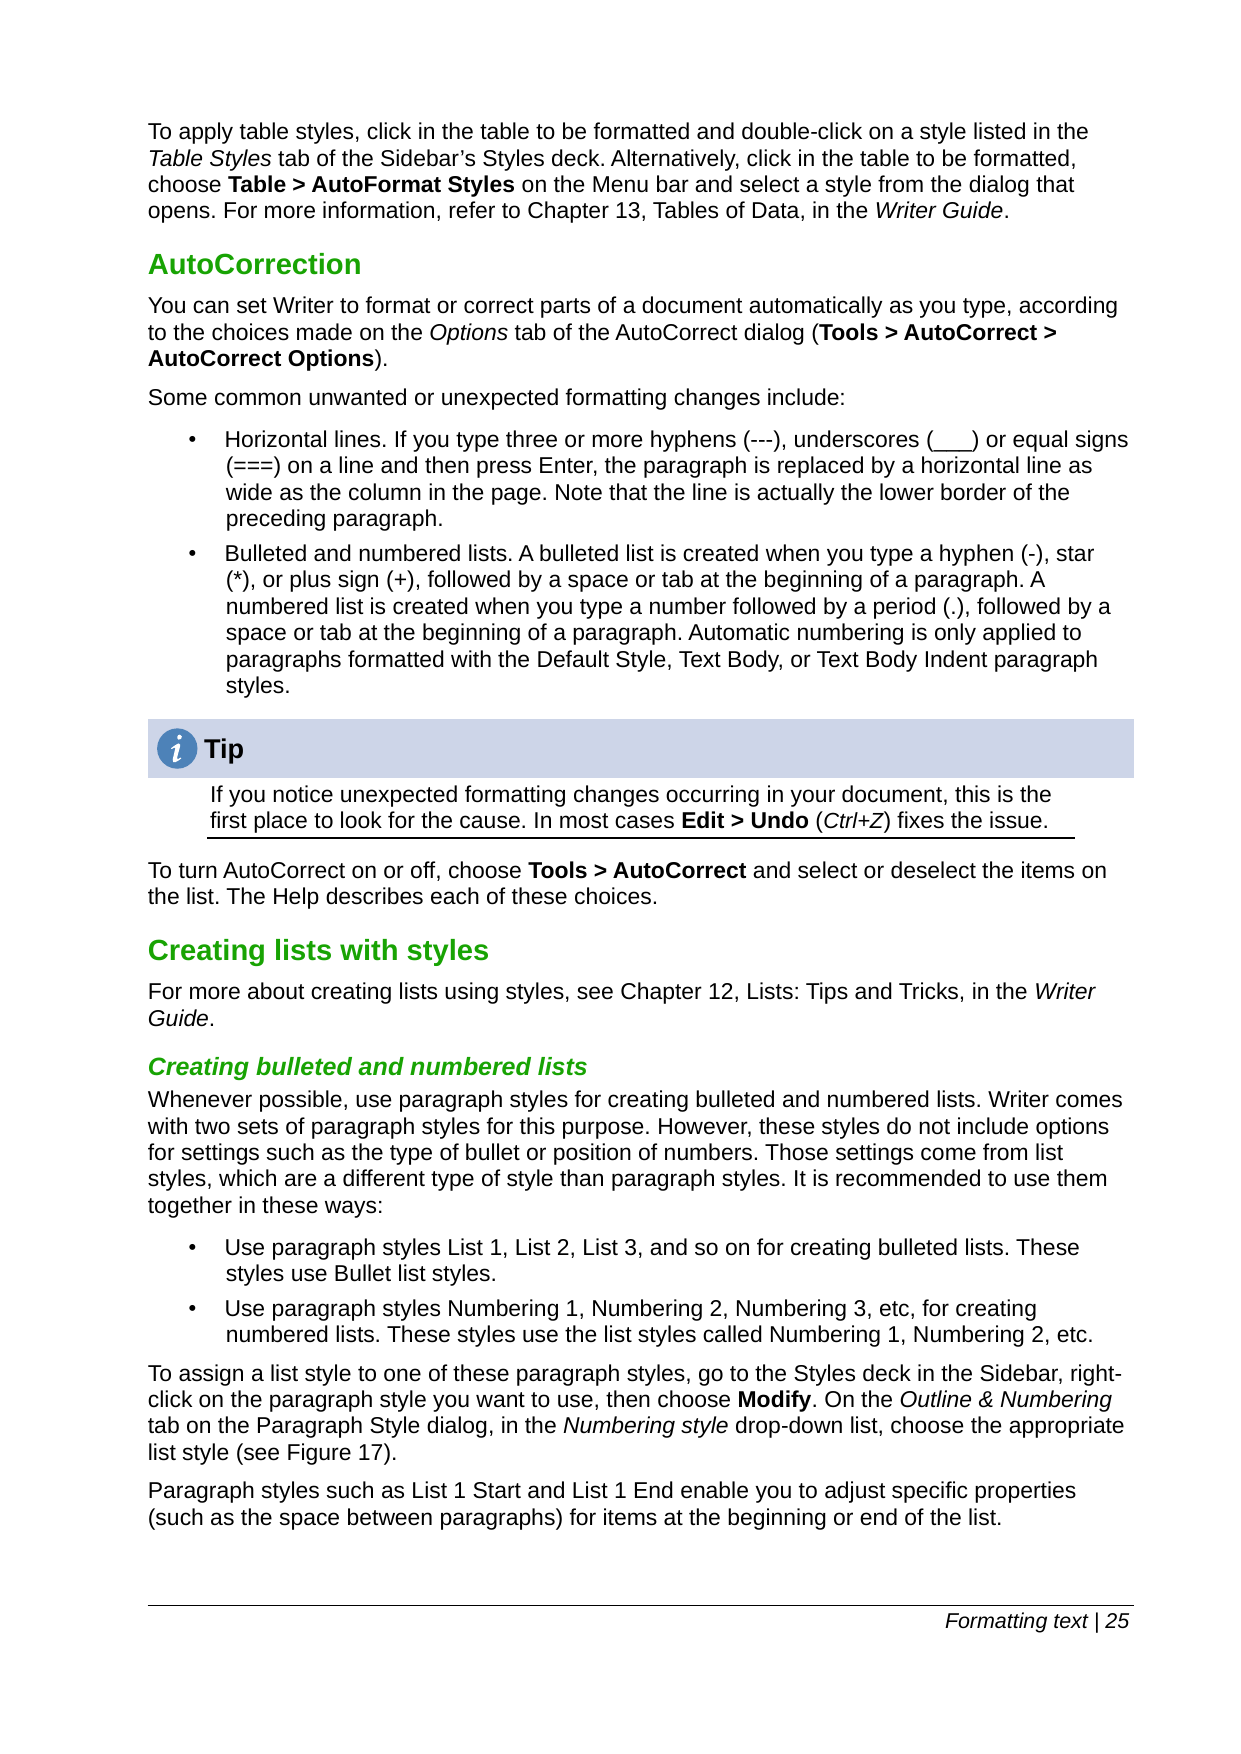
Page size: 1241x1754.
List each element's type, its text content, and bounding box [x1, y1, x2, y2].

text Whenever possible, use paragraph styles for creating bulleted and numbered lists. Writer comes with two sets of paragraph styles for this purpose. However, these styles do not include options for settings such as the type of bullet or position of numbers. Those settings come from list styles, which are a different type of style than paragraph styles. It is recommended to use them together in these ways: [148, 1086, 1134, 1218]
list Horizontal lines. If you type three or more hyphens (---), underscores (___) or equal signs (===) on a line and then press Enter, the paragraph is replaced by a horizontal line as wide as the column in the page. Note that the line is actually the lower border of the preceding paragraph. [185, 423, 1134, 531]
text To turn AutoCorrect on or off, choose Tools > AutoCorrect and select or deselect the items on the list. The Help describes each of these choices. [148, 857, 1134, 909]
subtitle AutoCorrection [148, 247, 1134, 281]
text To apply table styles, click in the table to be formatted and double-click on a style listed in the Table Styles tab of the Sidebar’s Styles deck. Alternatively, click in the table to be formatted, choose Table > AutoFormat Styles on the Menu bar and select a style from the dialog that opens. For more information, refer to Chapter 13, Tables of Data, in the Writer Guide. [148, 118, 1134, 223]
subtitle Creating bulleted and numbered lists [148, 1052, 1134, 1080]
subtitle Creating lists with styles [148, 933, 1134, 967]
list Use paragraph styles List 1, List 2, List 3, and so on for creating bulleted lists. These styles use Bullet list styles. [185, 1231, 1134, 1286]
text You can set Writer to format or correct parts of a document automatically as you type, according to the choices made on the Options tab of the AutoCorrect dialog (Tools > AutoCorrect > AutoCorrect Options). [148, 292, 1134, 372]
list Use paragraph styles Numbering 1, Numbering 2, Numbering 3, etc, for creating numbered lists. These styles use the list styles called Numbering 1, Numbering 2, etc. [185, 1292, 1134, 1351]
text Paragraph styles such as List 1 Start and List 1 End enable you to adjust specific properties (such as the space between paragraphs) for items at the beginning or end of the list. [148, 1477, 1134, 1530]
text For more about creating lists using styles, see Chapter 12, Lists: Tips and Tricks, in the Writer Guide. [148, 978, 1134, 1031]
text To assign a list style to one of these paragraph styles, go to the Styles deck in the Sidebar, right-click on the paragraph style you want to use, then choose Modify. On the Outline & Numbering tab on the Paragraph Style dialog, in the Numbering style drop-down list, choose the appropriate list style (see Figure 17). [148, 1359, 1134, 1465]
list Some common unwanted or unexpected formatting changes include: [148, 384, 1134, 410]
subtitle Tip [148, 719, 1134, 778]
text If you notice unexpected formatting changes occurring in your document, this is the first place to look for the cause. In most cases Edit > Undo (Ctrl+Z) fixes the issue. [207, 778, 1075, 837]
list Bulleted and numbered lists. A bulleted list is created when you type a hyphen (-), star (*), or plus sign (+), followed by a space or tab at the beginning of a paragraph. A numbered list is created when you type a number followed by a period (.), followed by a space or tab at the beginning of a paragraph. Automatic numbering is only applied to paragraphs formatted with the Default Style, Text Body, or Text Body Indent paragraph styles. [185, 537, 1134, 701]
